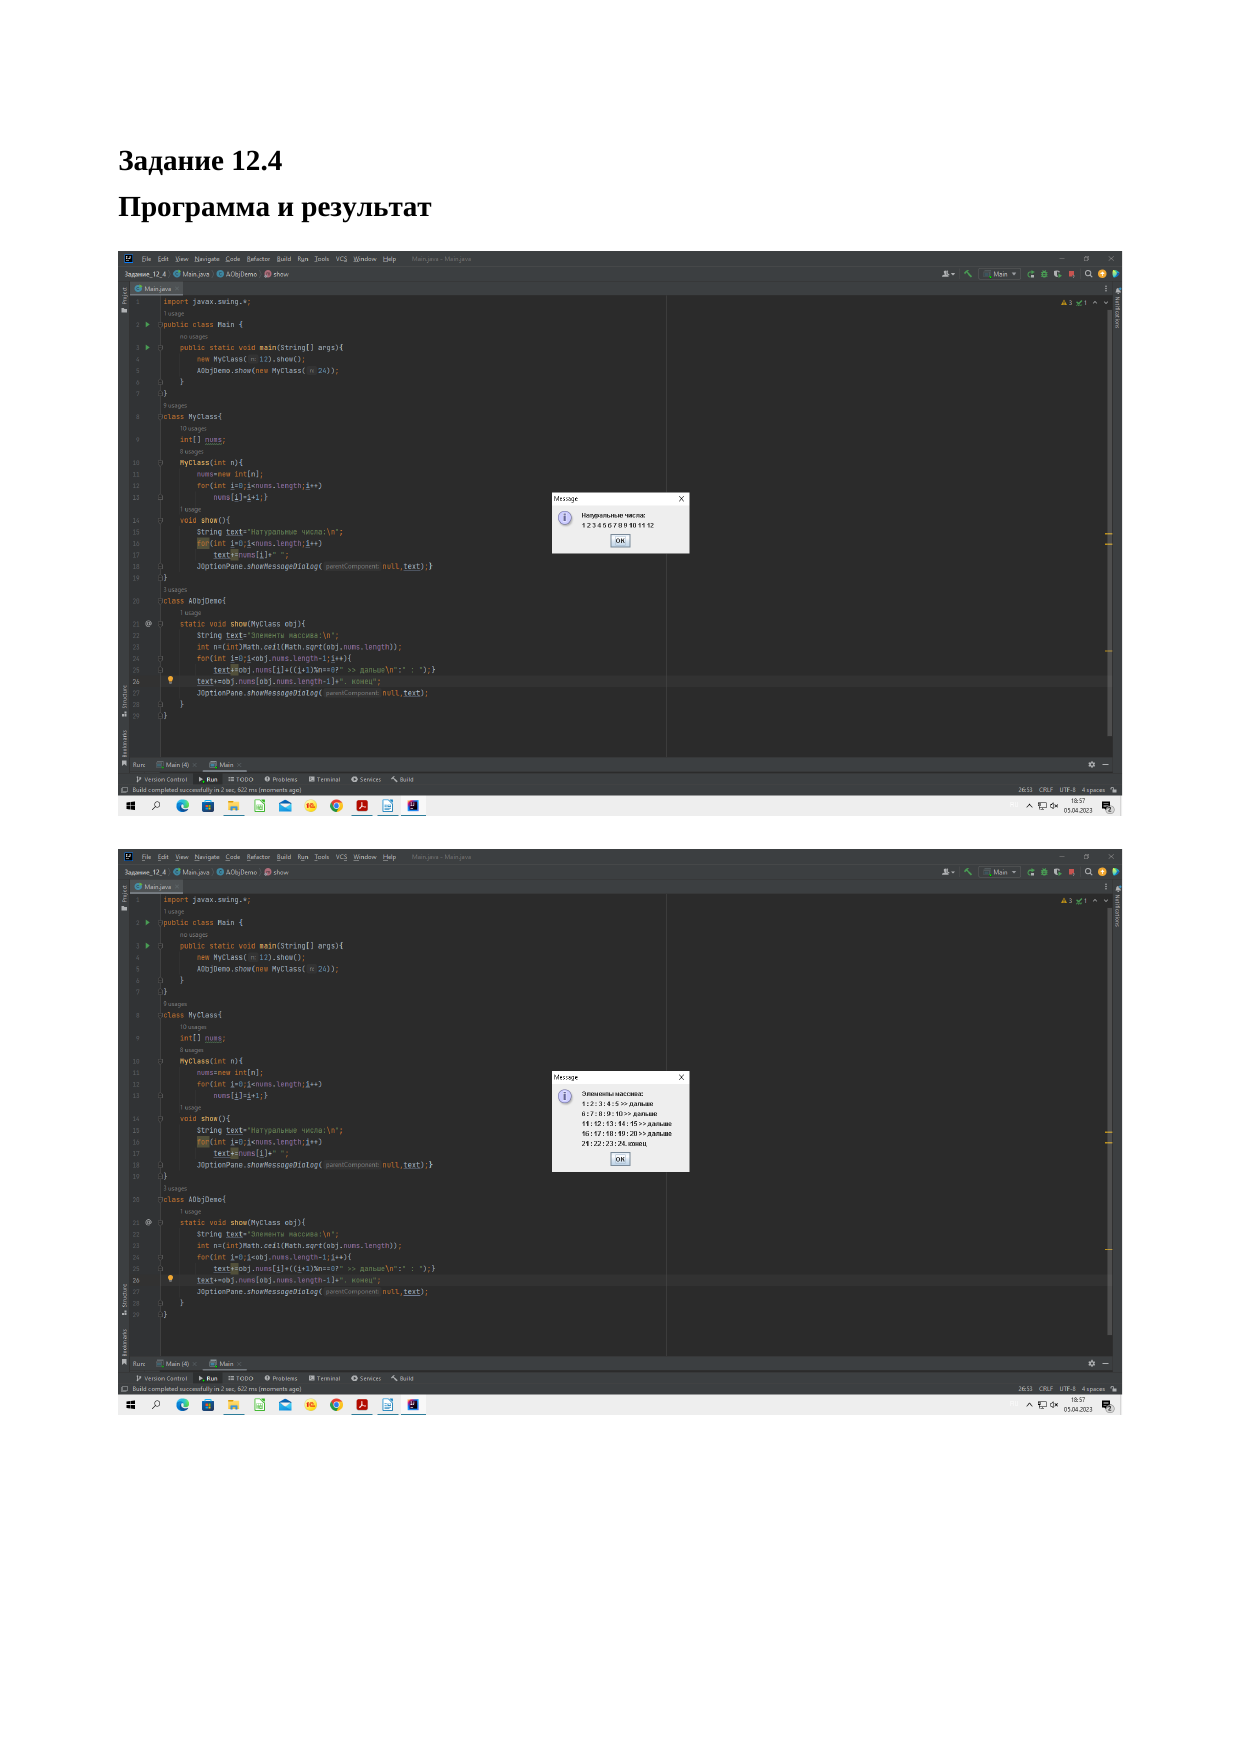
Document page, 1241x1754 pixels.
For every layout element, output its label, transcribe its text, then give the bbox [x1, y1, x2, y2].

picture [118, 849, 1123, 1415]
subtitle Задание 12.4 [118, 143, 1122, 177]
subtitle Программа и результат [118, 189, 1122, 223]
picture [118, 251, 1123, 816]
